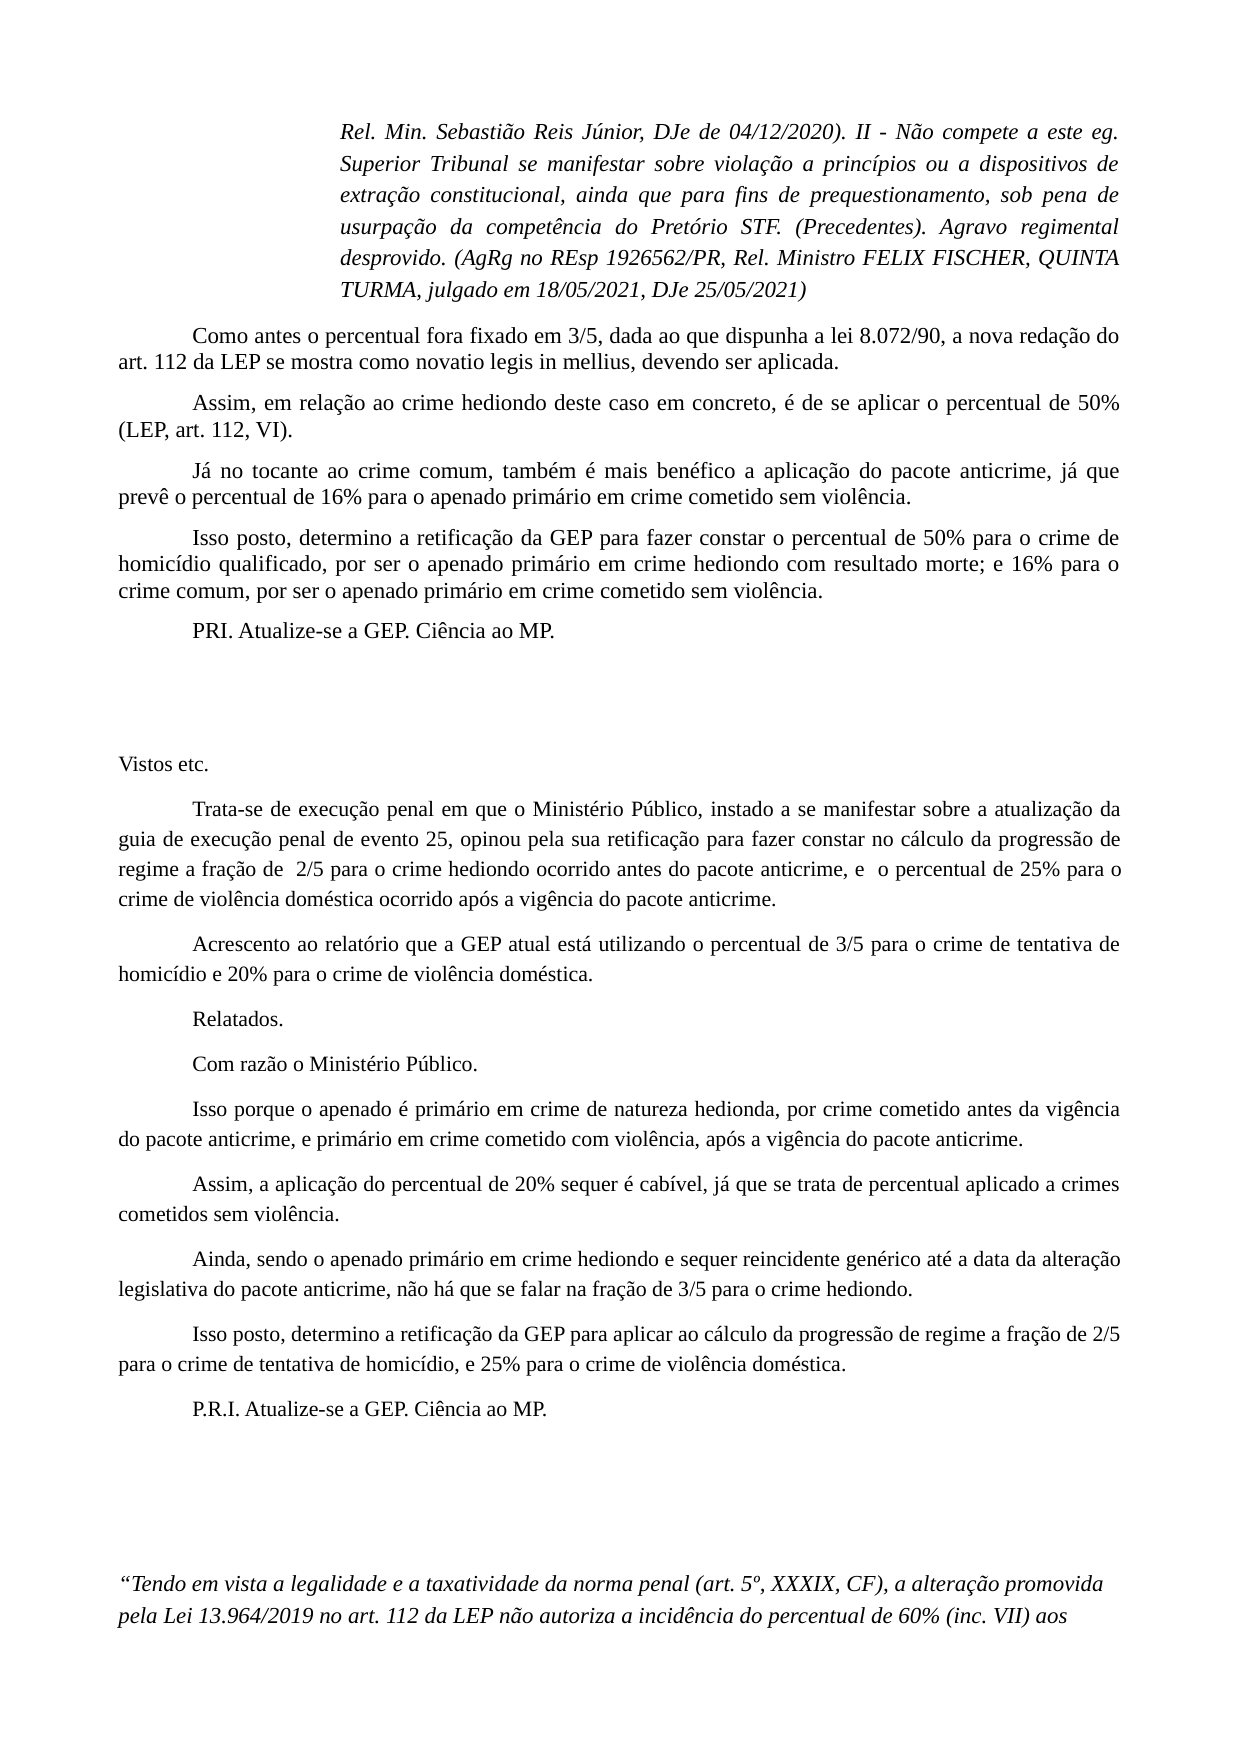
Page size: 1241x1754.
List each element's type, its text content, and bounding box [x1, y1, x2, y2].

text “Tendo em vista a legalidade e a taxatividade da norma penal (art. 5º, XXXIX, CF), a alteração promovida pela Lei 13.964/2019 no art. 112 da LEP não autoriza a incidência do percentual de 60% (inc. VII) aos [118, 1570, 1122, 1628]
text Vistos etc. [118, 751, 1122, 776]
text Assim, em relação ao crime hediondo deste caso em concreto, é de se aplicar o percentual de 50% (LEP, art. 112, VI). [118, 389, 1122, 442]
text Rel. Min. Sebastião Reis Júnior, DJe de 04/12/2020). II - Não compete a este eg. Superior Tribunal se manifestar sobre violação a princípios ou a dispositivos de extração constitucional, ainda que para fins de prequestionamento, sob pena de usurpação da competência do Pretório STF. (Precedentes). Agravo regimental desprovido. (AgRg no REsp 1926562/PR, Rel. Ministro FELIX FISCHER, QUINTA TURMA, julgado em 18/05/2021, DJe 25/05/2021) [340, 118, 1122, 302]
text P.R.I. Atualize-se a GEP. Ciência ao MP. [118, 1396, 1122, 1421]
text Já no tocante ao crime comum, também é mais benéfico a aplicação do pacote anticrime, já que prevê o percentual de 16% para o apenado primário em crime cometido sem violência. [118, 457, 1122, 509]
text Ainda, sendo o apenado primário em crime hediondo e sequer reincidente genérico até a data da alteração legislativa do pacote anticrime, não há que se falar na fração de 3/5 para o crime hediondo. [118, 1246, 1122, 1301]
text Como antes o percentual fora fixado em 3/5, dada ao que dispunha a lei 8.072/90, a nova redação do art. 112 da LEP se mostra como novatio legis in mellius, devendo ser aplicada. [118, 322, 1122, 375]
text Assim, a aplicação do percentual de 20% sequer é cabível, já que se trata de percentual aplicado a crimes cometidos sem violência. [118, 1171, 1122, 1226]
text Isso posto, determino a retificação da GEP para aplicar ao cálculo da progressão de regime a fração de 2/5 para o crime de tentativa de homicídio, e 25% para o crime de violência doméstica. [118, 1321, 1122, 1376]
text Com razão o Ministério Público. [118, 1051, 1122, 1076]
text Isso posto, determino a retificação da GEP para fazer constar o percentual de 50% para o crime de homicídio qualificado, por ser o apenado primário em crime hediondo com resultado morte; e 16% para o crime comum, por ser o apenado primário em crime cometido sem violência. [118, 524, 1122, 603]
text Acrescento ao relatório que a GEP atual está utilizando o percentual de 3/5 para o crime de tentativa de homicídio e 20% para o crime de violência doméstica. [118, 931, 1122, 986]
text Isso porque o apenado é primário em crime de natureza hedionda, por crime cometido antes da vigência do pacote anticrime, e primário em crime cometido com violência, após a vigência do pacote anticrime. [118, 1096, 1122, 1151]
text PRI. Atualize-se a GEP. Ciência ao MP. [118, 618, 1122, 644]
text Relatados. [118, 1006, 1122, 1031]
text Trata-se de execução penal em que o Ministério Público, instado a se manifestar sobre a atualização da guia de execução penal de evento 25, opinou pela sua retificação para fazer constar no cálculo da progressão de regime a fração de 2/5 para o crime hediondo ocorrido antes do pacote anticrime, e o percentual de 25% para o crime de violência doméstica ocorrido após a vigência do pacote anticrime. [118, 796, 1122, 911]
